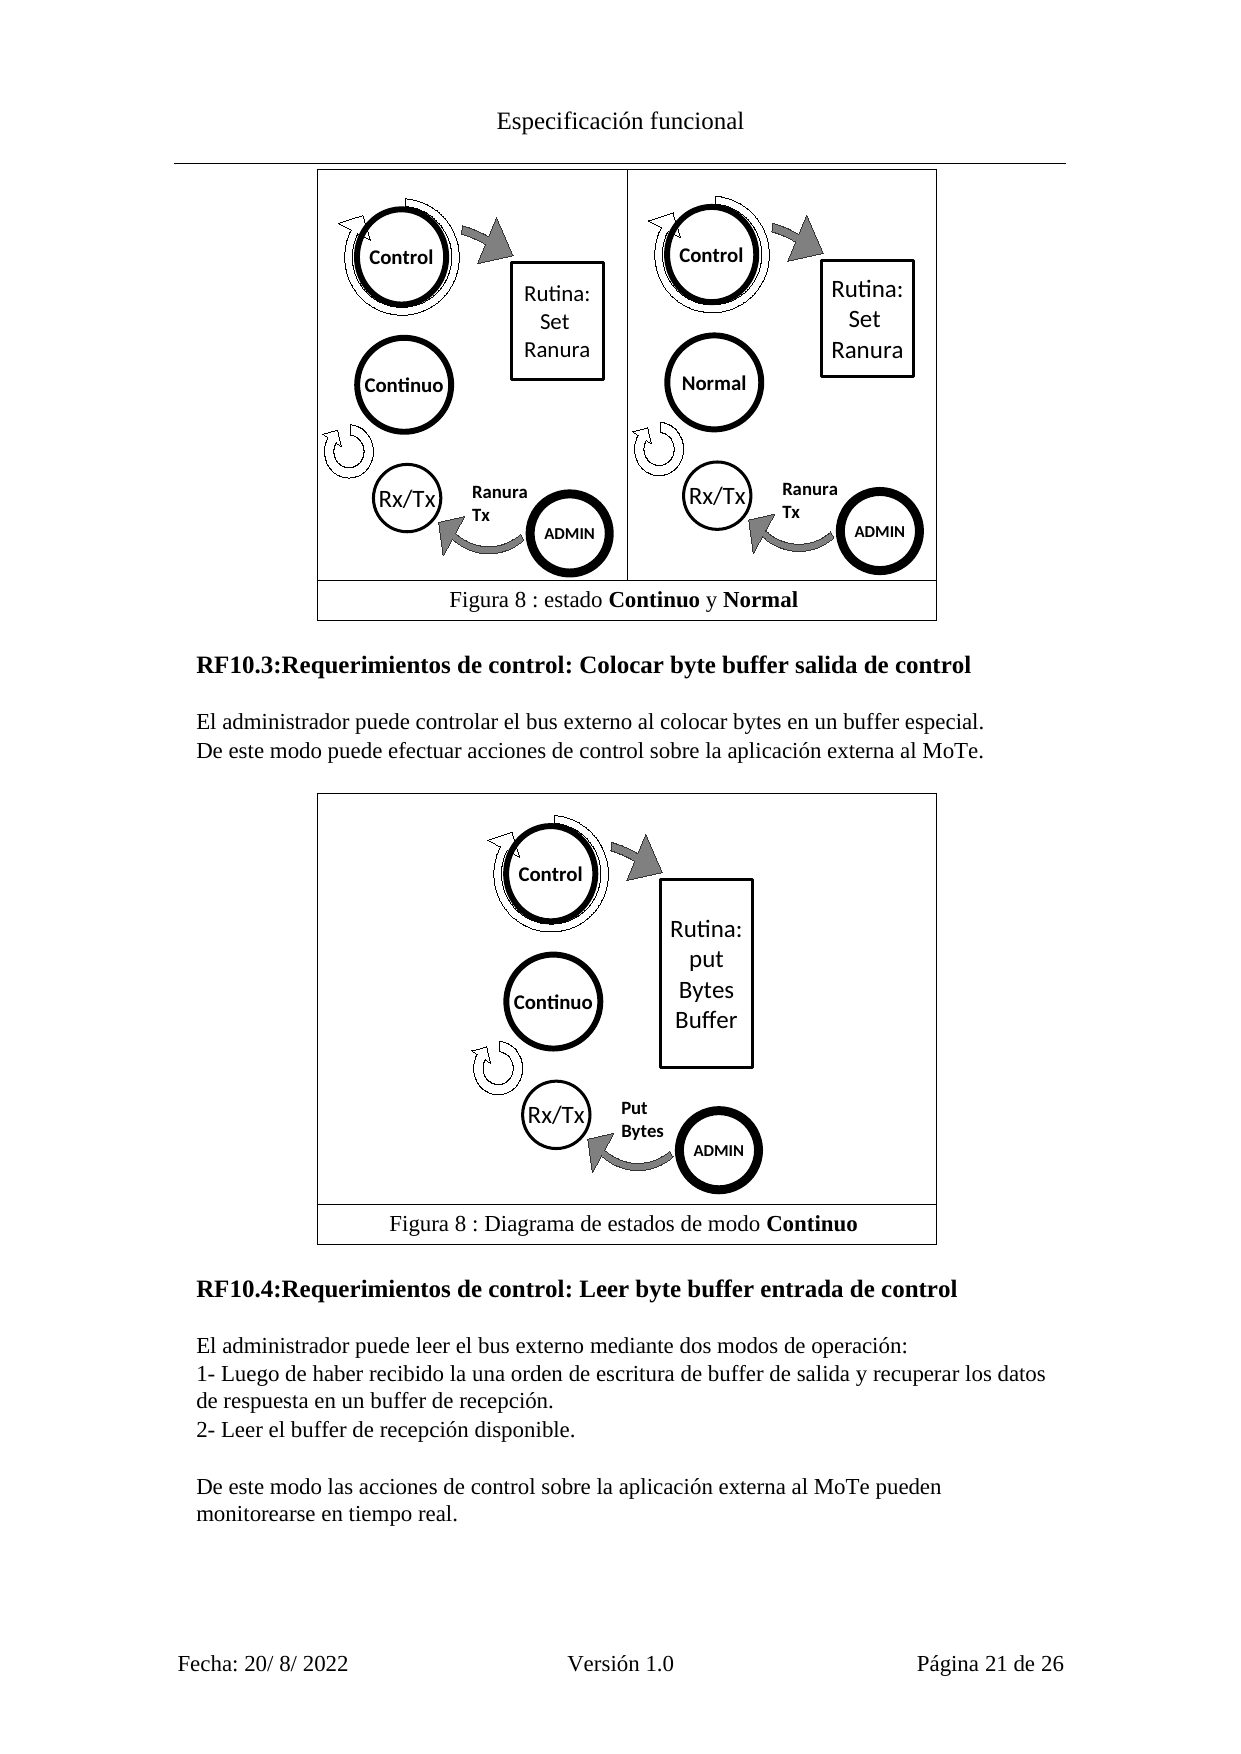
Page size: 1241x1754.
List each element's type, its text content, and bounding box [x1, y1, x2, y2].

subtitle RF10.3:Requerimientos de control: Colocar byte buffer salida de control [196, 621, 1061, 706]
text De este modo las acciones de control sobre la aplicación externa al MoTe pueden monitorearse en tiempo real. [196, 1473, 1061, 1554]
text 2- Leer el buffer de recepción disponible. [196, 1416, 1061, 1442]
table_header [628, 170, 936, 580]
table_cell Figura 8 : Diagrama de estados de modo Continuo [318, 1205, 936, 1244]
table_header [318, 794, 936, 1204]
text 1- Luego de haber recibido la una orden de escritura de buffer de salida y recuperar los datos de respuesta en un buffer de recepción. [196, 1361, 1061, 1414]
text El administrador puede controlar el bus externo al colocar bytes en un buffer especial. [177, 708, 1061, 734]
subtitle RF10.4:Requerimientos de control: Leer byte buffer entrada de control [196, 1244, 1061, 1330]
table_header [318, 170, 627, 580]
text De este modo puede efectuar acciones de control sobre la aplicación externa al MoTe. [177, 737, 1061, 790]
text El administrador puede leer el bus externo mediante dos modos de operación: [177, 1332, 1061, 1358]
table_cell Figura 8 : estado Continuo y Normal [318, 581, 936, 620]
